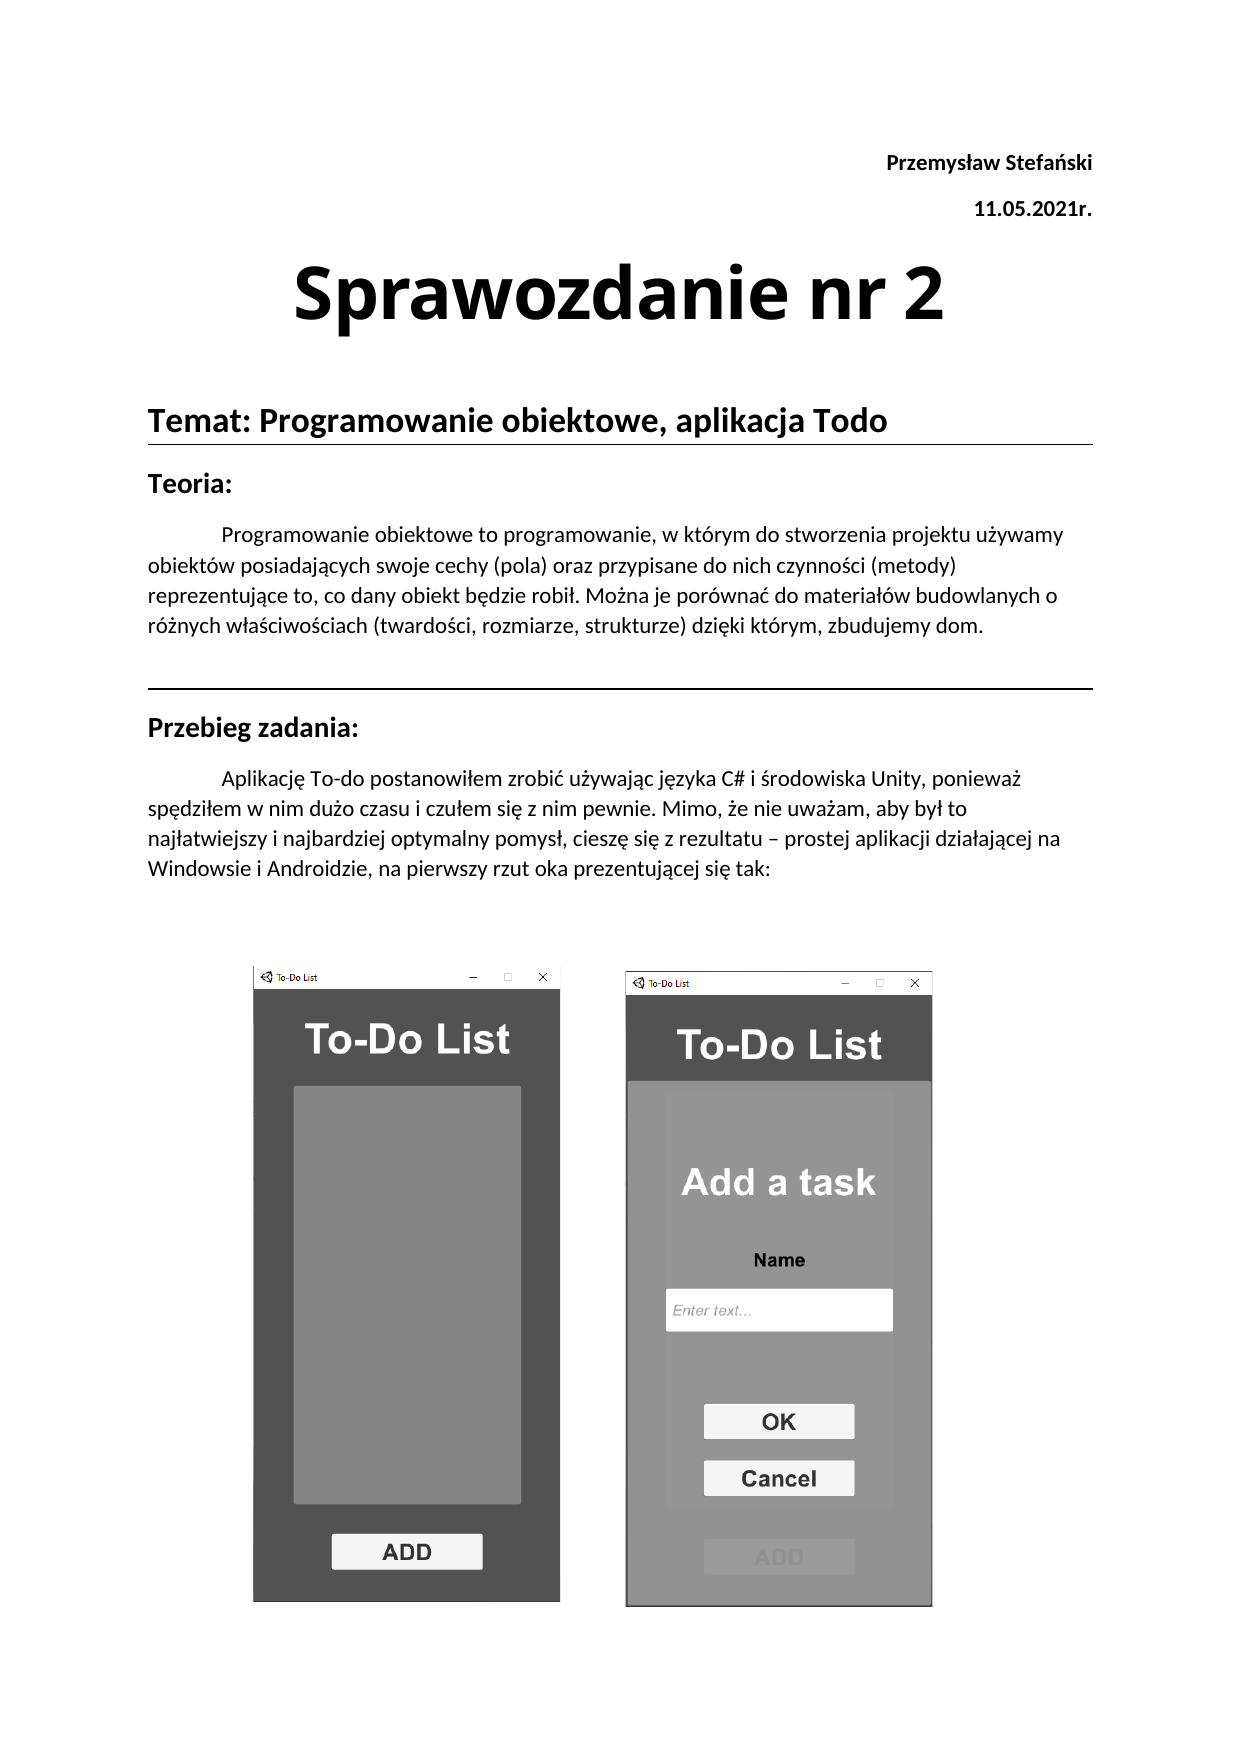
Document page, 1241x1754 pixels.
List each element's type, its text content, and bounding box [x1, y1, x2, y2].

text Przebieg zadania: [148, 709, 1093, 744]
text Przemysław Stefański [148, 148, 1093, 176]
text Teoria: [148, 466, 1093, 501]
picture [253, 966, 561, 1602]
text Programowanie obiektowe to programowanie, w którym do stworzenia projektu używamy obiektów posiadających swoje cechy (pola) oraz przypisane do nich czynności (metody) reprezentujące to, co dany obiekt będzie robił. Można je porównać do materiałów budowlanych o różnych właściwościach (twardości, rozmiarze, strukturze) dzięki którym, zbudujemy dom. [148, 521, 1093, 639]
picture [625, 971, 933, 1607]
text Aplikację To-do postanowiłem zrobić używając języka C# i środowiska Unity, ponieważ spędziłem w nim dużo czasu i czułem się z nim pewnie. Mimo, że nie uważam, aby był to najłatwiejszy i najbardziej optymalny pomysł, cieszę się z rezultatu – prostej aplikacji działającej na Windowsie i Androidzie, na pierwszy rzut oka prezentującej się tak: [148, 764, 1093, 882]
title Sprawozdanie nr 2 [148, 241, 1093, 341]
text Temat: Programowanie obiektowe, aplikacja Todo [148, 398, 1093, 444]
text 11.05.2021r. [148, 194, 1093, 222]
